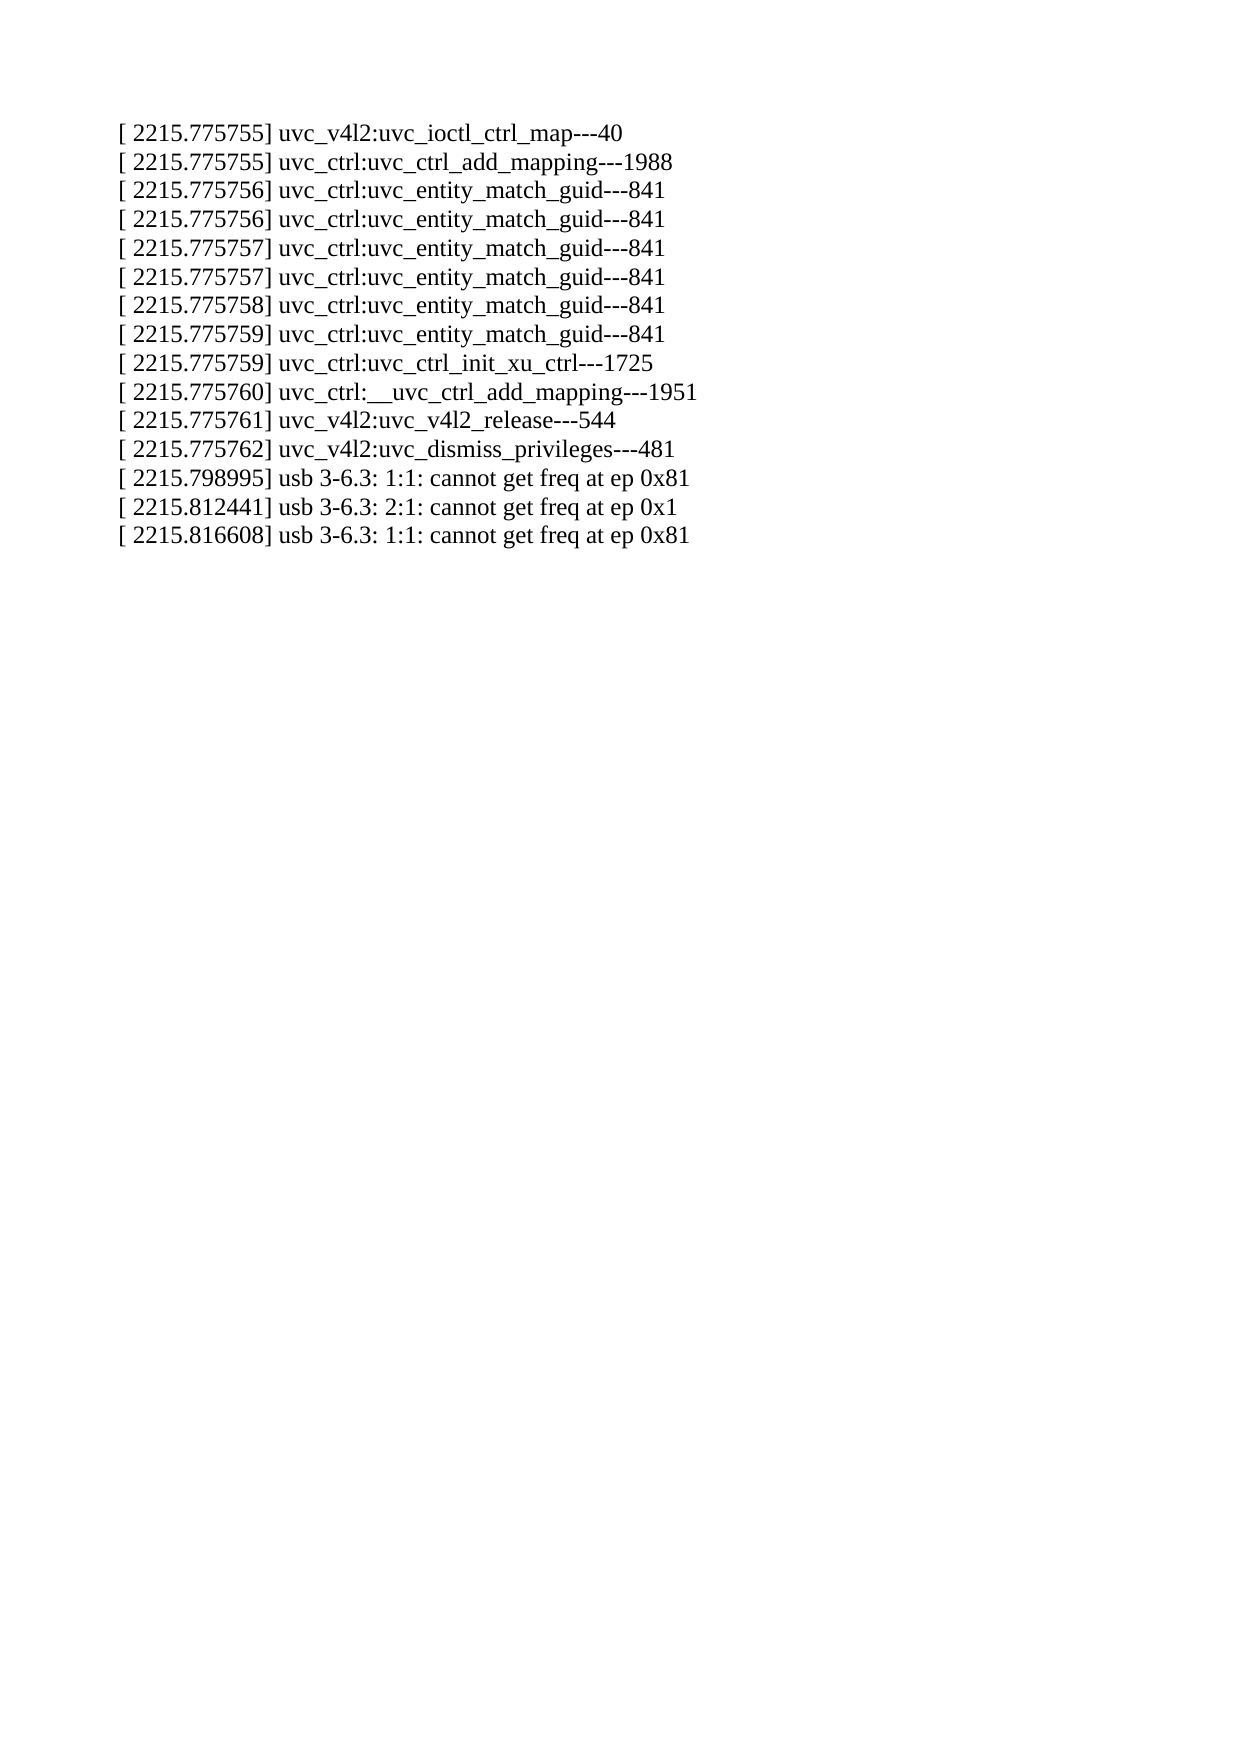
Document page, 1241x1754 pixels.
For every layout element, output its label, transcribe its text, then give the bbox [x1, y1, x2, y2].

text [ 2215.816608] usb 3-6.3: 1:1: cannot get freq at ep 0x81 [118, 521, 1122, 549]
text [ 2215.775757] uvc_ctrl:uvc_entity_match_guid---841 [118, 233, 1122, 262]
text [ 2215.775755] uvc_ctrl:uvc_ctrl_add_mapping---1988 [118, 147, 1122, 176]
text [ 2215.775759] uvc_ctrl:uvc_ctrl_init_xu_ctrl---1725 [118, 348, 1122, 377]
text [ 2215.775756] uvc_ctrl:uvc_entity_match_guid---841 [118, 176, 1122, 204]
text [ 2215.775756] uvc_ctrl:uvc_entity_match_guid---841 [118, 204, 1122, 233]
text [ 2215.798995] usb 3-6.3: 1:1: cannot get freq at ep 0x81 [118, 463, 1122, 492]
text [ 2215.775757] uvc_ctrl:uvc_entity_match_guid---841 [118, 262, 1122, 291]
text [ 2215.775761] uvc_v4l2:uvc_v4l2_release---544 [118, 406, 1122, 434]
text [ 2215.812441] usb 3-6.3: 2:1: cannot get freq at ep 0x1 [118, 492, 1122, 521]
text [ 2215.775759] uvc_ctrl:uvc_entity_match_guid---841 [118, 319, 1122, 348]
text [ 2215.775755] uvc_v4l2:uvc_ioctl_ctrl_map---40 [118, 118, 1122, 147]
text [ 2215.775760] uvc_ctrl:__uvc_ctrl_add_mapping---1951 [118, 377, 1122, 406]
text [ 2215.775762] uvc_v4l2:uvc_dismiss_privileges---481 [118, 434, 1122, 463]
text [ 2215.775758] uvc_ctrl:uvc_entity_match_guid---841 [118, 291, 1122, 319]
